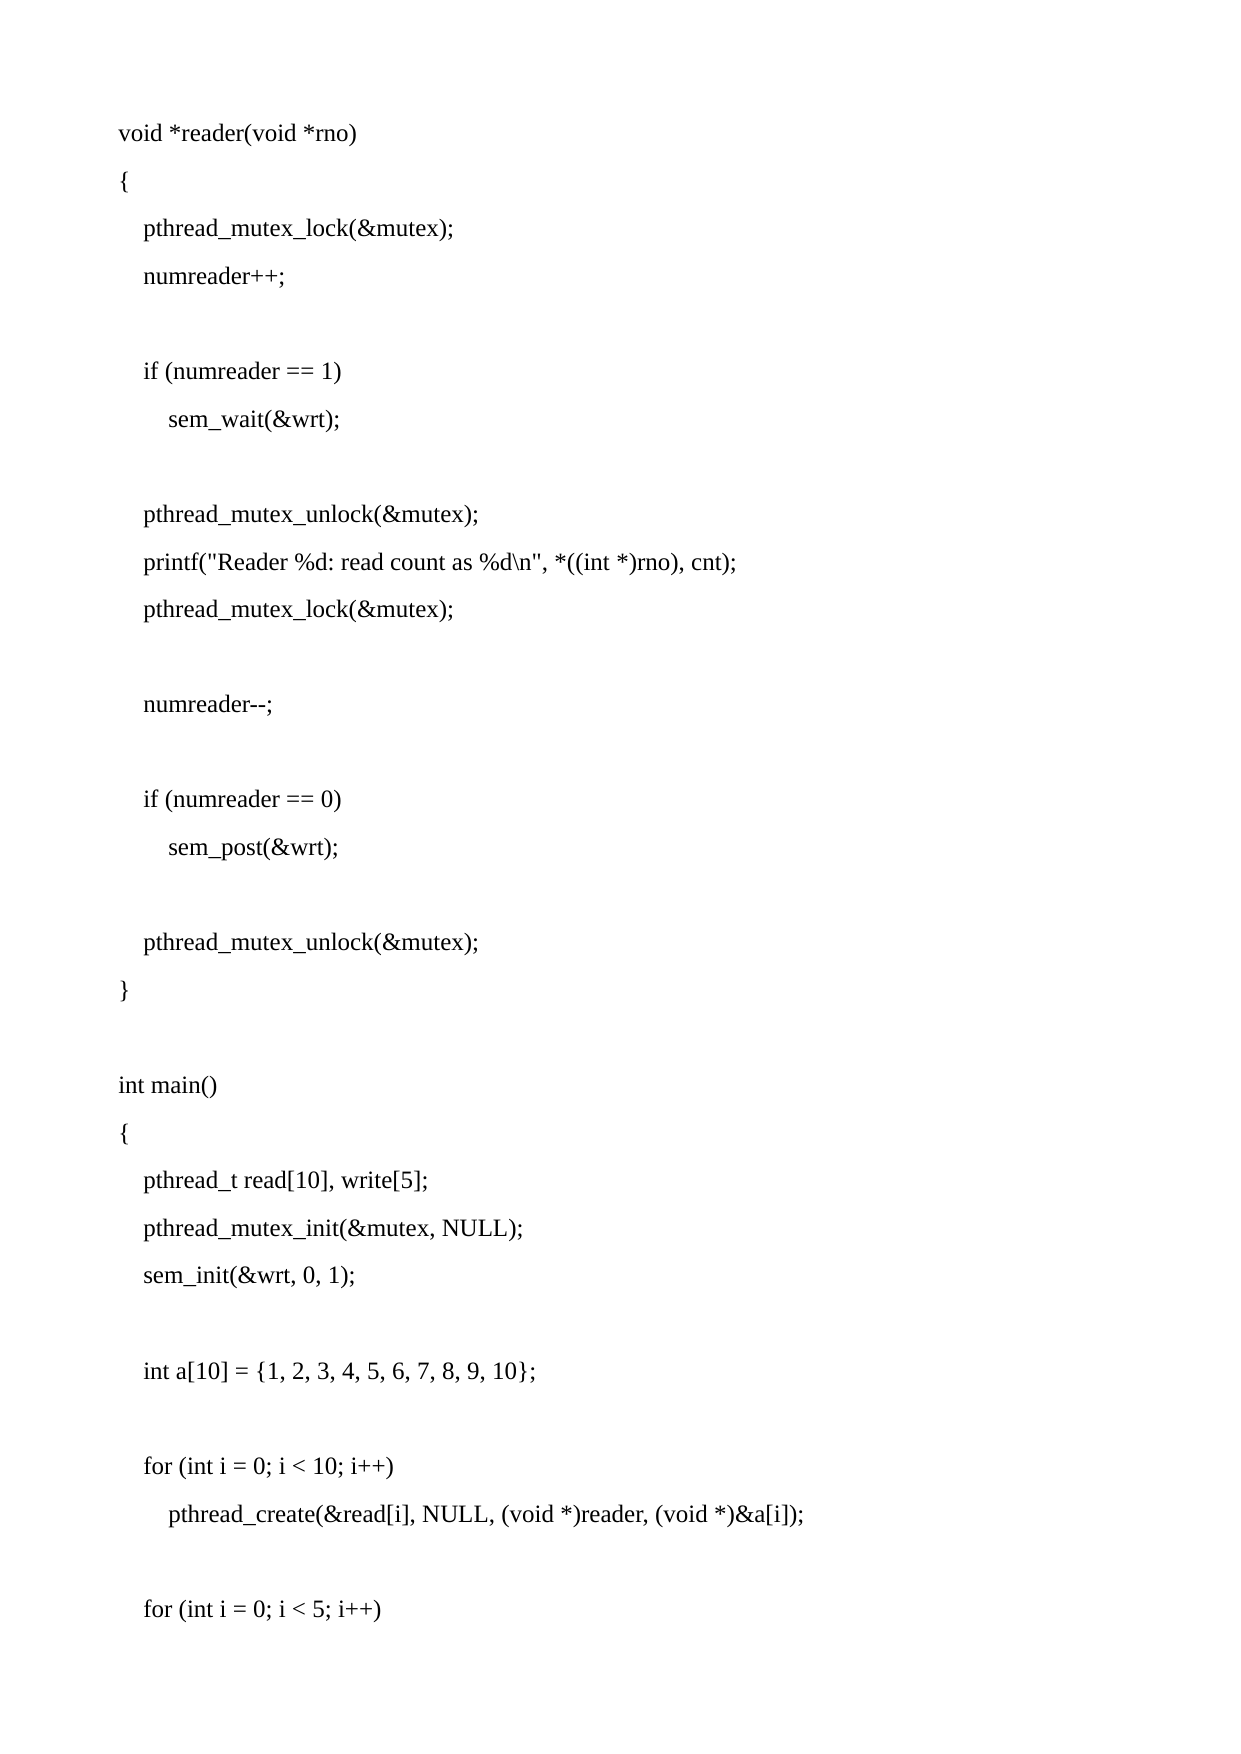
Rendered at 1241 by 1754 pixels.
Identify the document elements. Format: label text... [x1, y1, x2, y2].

text for (int i = 0; i < 5; i++) [118, 1594, 1122, 1623]
text sem_post(&wrt); [118, 832, 1122, 861]
text numreader--; [118, 689, 1122, 718]
text for (int i = 0; i < 10; i++) [118, 1451, 1122, 1480]
text numreader++; [118, 261, 1122, 290]
text pthread_mutex_lock(&mutex); [118, 594, 1122, 623]
text pthread_create(&read[i], NULL, (void *)reader, (void *)&a[i]); [118, 1499, 1122, 1527]
text pthread_mutex_init(&mutex, NULL); [118, 1213, 1122, 1242]
text pthread_mutex_lock(&mutex); [118, 213, 1122, 242]
text pthread_mutex_unlock(&mutex); [118, 927, 1122, 956]
text { [118, 1118, 1122, 1147]
text { [118, 166, 1122, 194]
text printf("Reader %d: read count as %d\n", *((int *)rno), cnt); [118, 547, 1122, 575]
text if (numreader == 1) [118, 356, 1122, 385]
text int main() [118, 1070, 1122, 1099]
text if (numreader == 0) [118, 784, 1122, 813]
text sem_init(&wrt, 0, 1); [118, 1261, 1122, 1289]
text pthread_mutex_unlock(&mutex); [118, 499, 1122, 528]
text int a[10] = {1, 2, 3, 4, 5, 6, 7, 8, 9, 10}; [118, 1356, 1122, 1384]
text } [118, 975, 1122, 1004]
text pthread_t read[10], write[5]; [118, 1165, 1122, 1194]
text sem_wait(&wrt); [118, 404, 1122, 432]
text void *reader(void *rno) [118, 118, 1122, 147]
